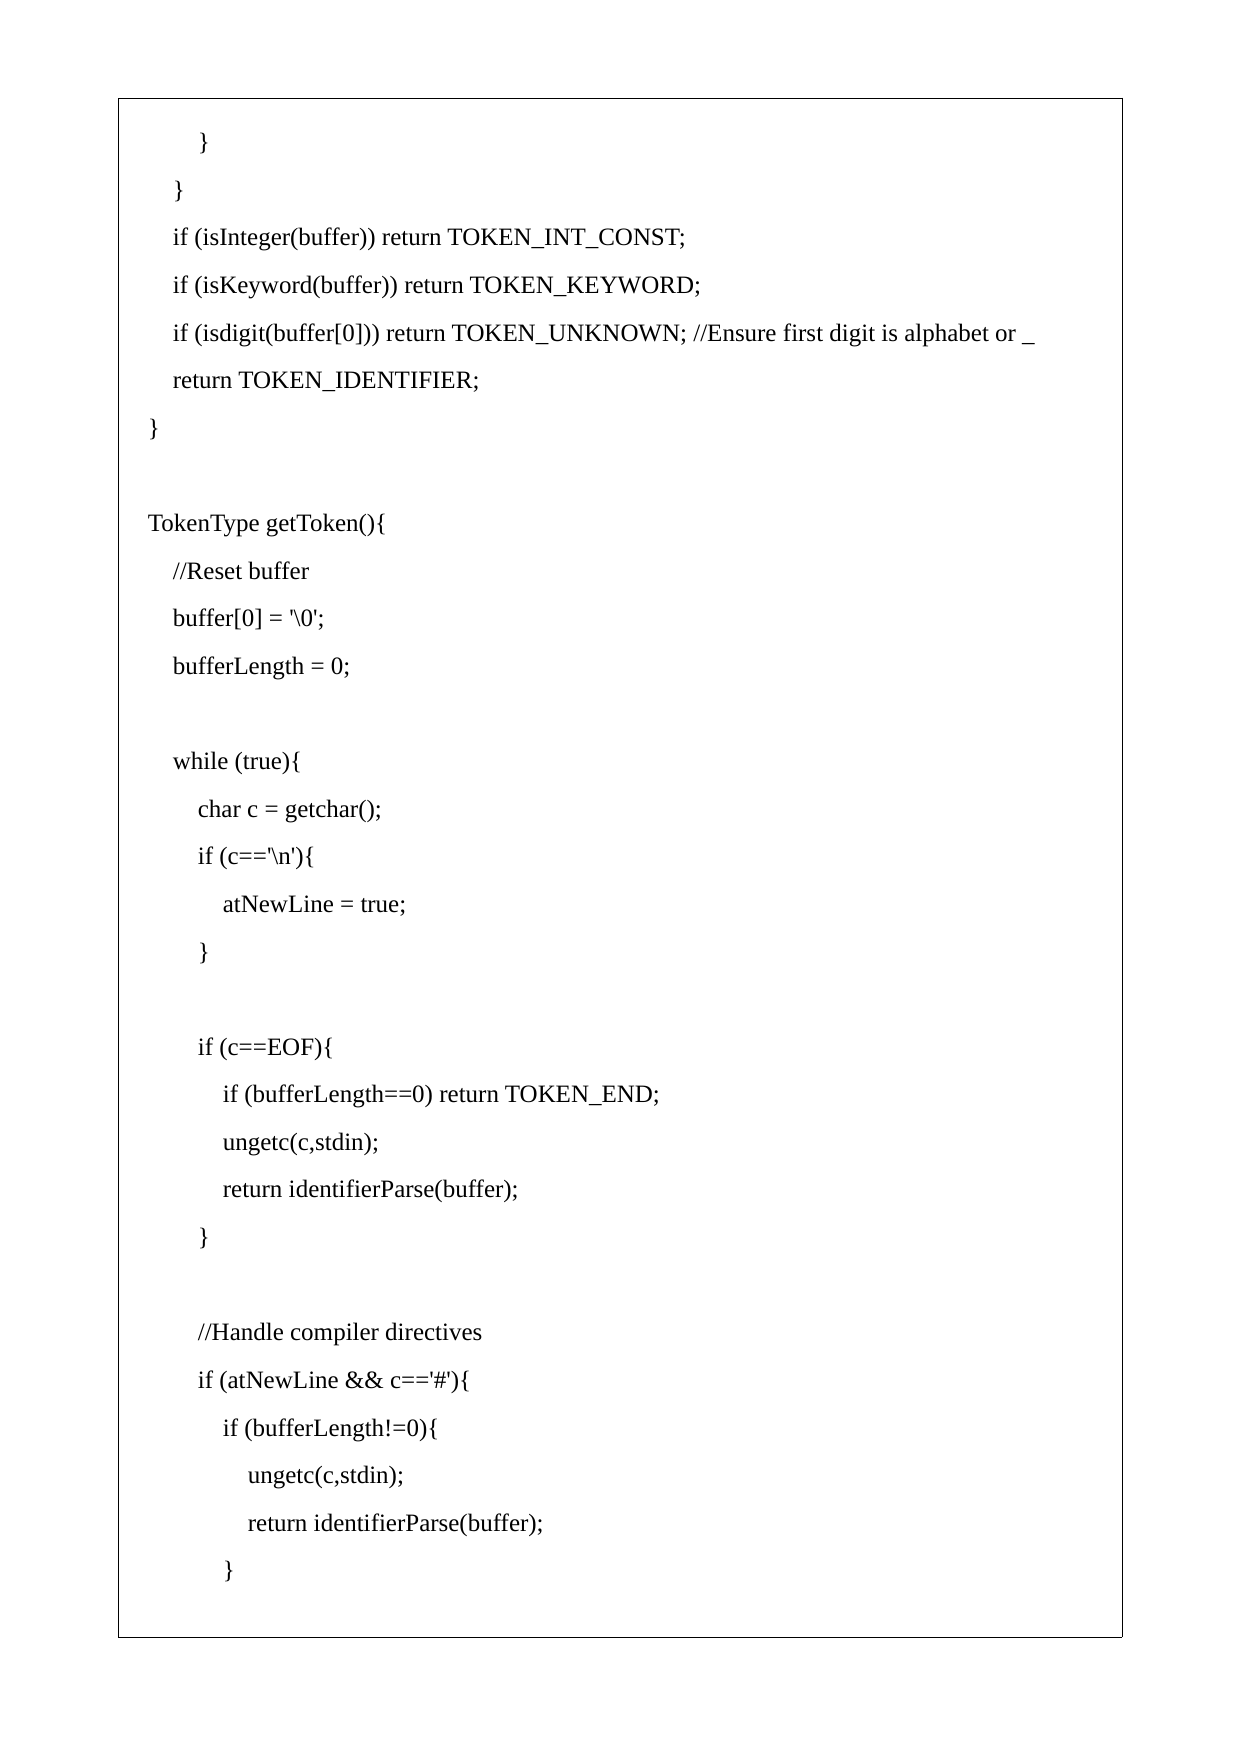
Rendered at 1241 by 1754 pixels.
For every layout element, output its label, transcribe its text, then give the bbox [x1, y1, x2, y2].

text if (isInteger(buffer)) return TOKEN_INT_CONST; [148, 222, 1092, 251]
text char c = getchar(); [148, 794, 1092, 822]
text if (c=='\n'){ [148, 841, 1092, 870]
text } [148, 127, 1092, 156]
text buffer[0] = '\0'; [148, 603, 1092, 632]
text } [148, 175, 1092, 204]
text bufferLength = 0; [148, 651, 1092, 680]
text atNewLine = true; [148, 889, 1092, 918]
text if (isKeyword(buffer)) return TOKEN_KEYWORD; [148, 270, 1092, 299]
text //Handle compiler directives [148, 1317, 1092, 1346]
text if (isdigit(buffer[0])) return TOKEN_UNKNOWN; //Ensure first digit is alphabet or _ [148, 318, 1092, 346]
text if (bufferLength!=0){ [148, 1413, 1092, 1441]
text return identifierParse(buffer); [148, 1508, 1092, 1537]
text while (true){ [148, 746, 1092, 775]
text } [148, 1555, 1092, 1584]
text } [148, 1222, 1092, 1251]
text if (bufferLength==0) return TOKEN_END; [148, 1079, 1092, 1108]
text return identifierParse(buffer); [148, 1174, 1092, 1203]
text } [148, 413, 1092, 442]
text TokenType getToken(){ [148, 508, 1092, 537]
text } [148, 937, 1092, 965]
text //Reset buffer [148, 556, 1092, 584]
text if (c==EOF){ [148, 1032, 1092, 1061]
text return TOKEN_IDENTIFIER; [148, 365, 1092, 394]
text ungetc(c,stdin); [148, 1127, 1092, 1156]
text if (atNewLine && c=='#'){ [148, 1365, 1092, 1394]
text ungetc(c,stdin); [148, 1460, 1092, 1489]
